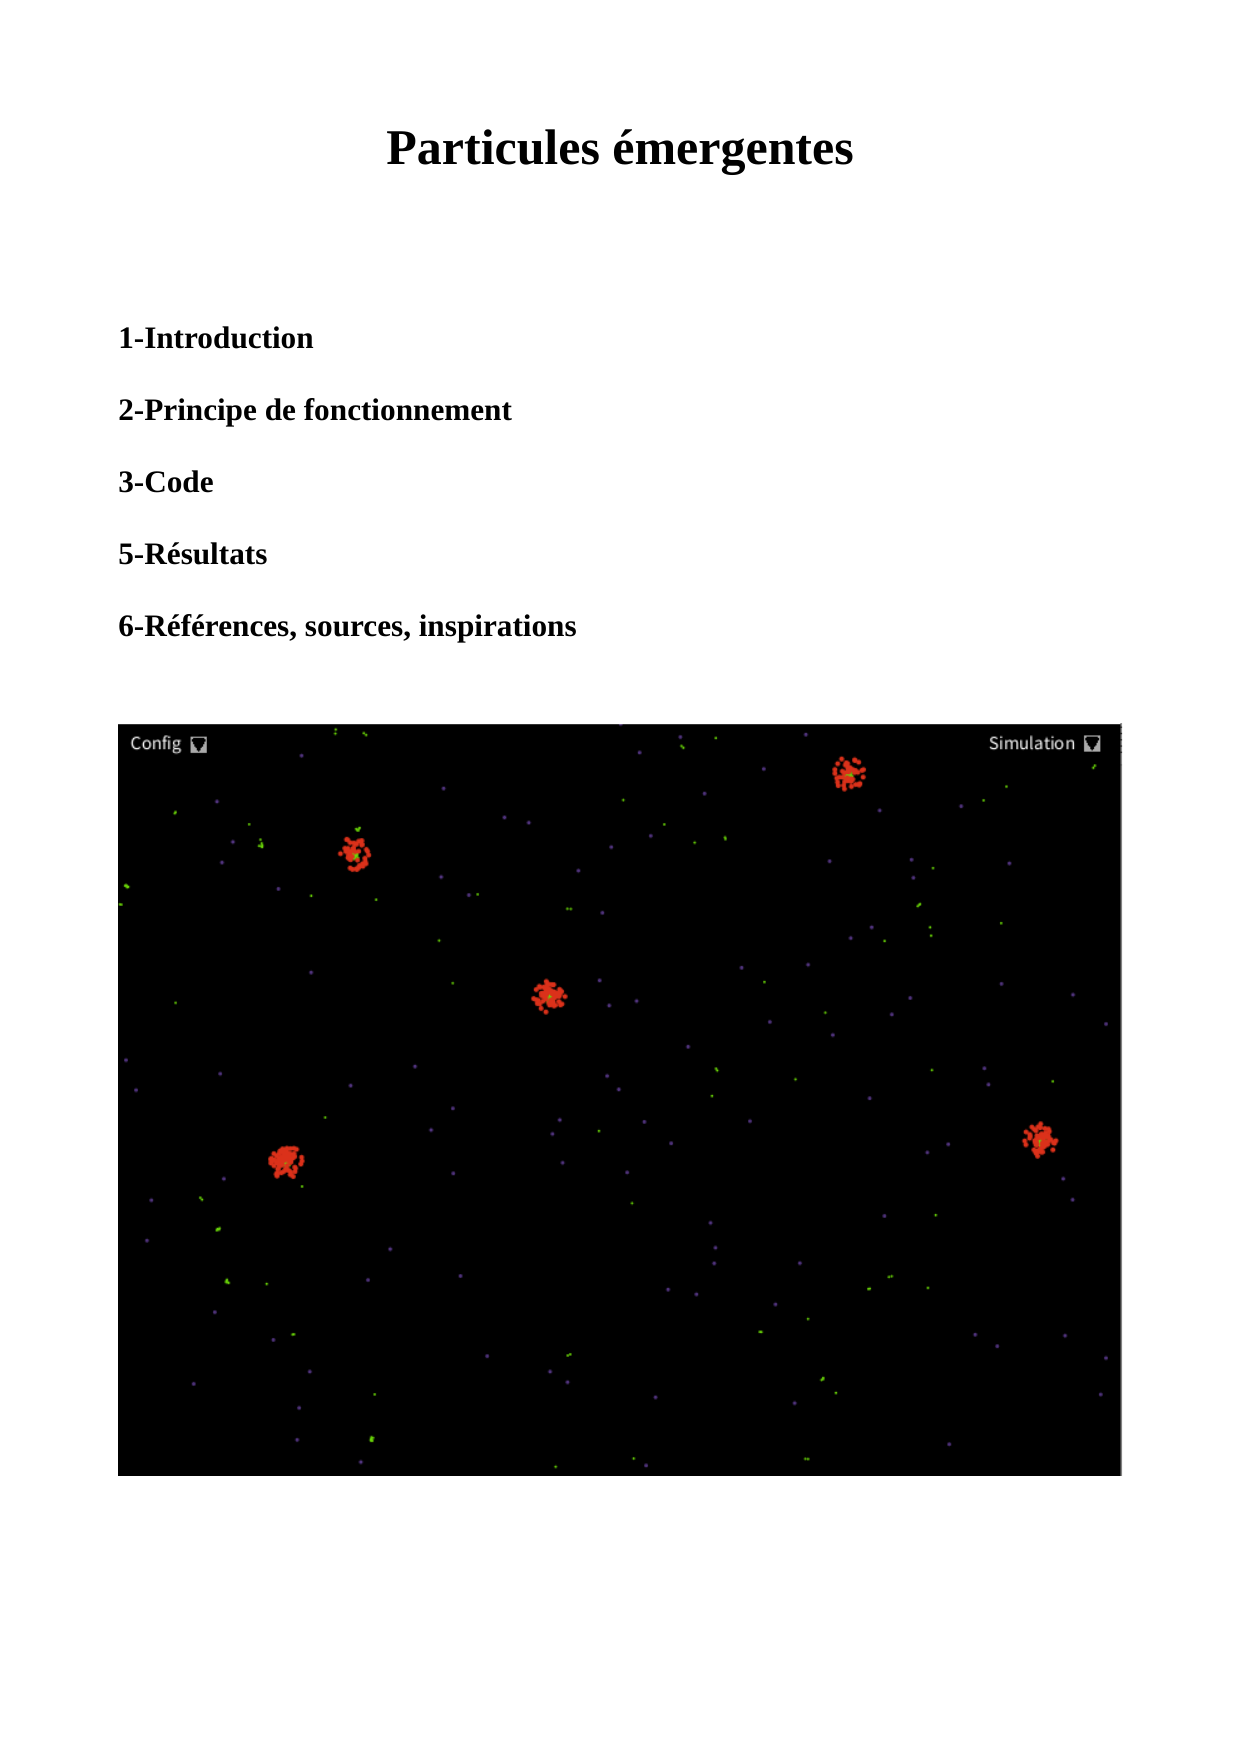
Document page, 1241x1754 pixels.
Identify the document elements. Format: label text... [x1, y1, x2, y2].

text Particules émergentes [118, 118, 1122, 176]
picture [118, 723, 1123, 1476]
text 1-Introduction [118, 319, 1122, 355]
text 2-Principe de fonctionnement [118, 391, 1122, 427]
text 6-Références, sources, inspirations [118, 607, 1122, 643]
text 3-Code [118, 463, 1122, 499]
text 5-Résultats [118, 535, 1122, 571]
